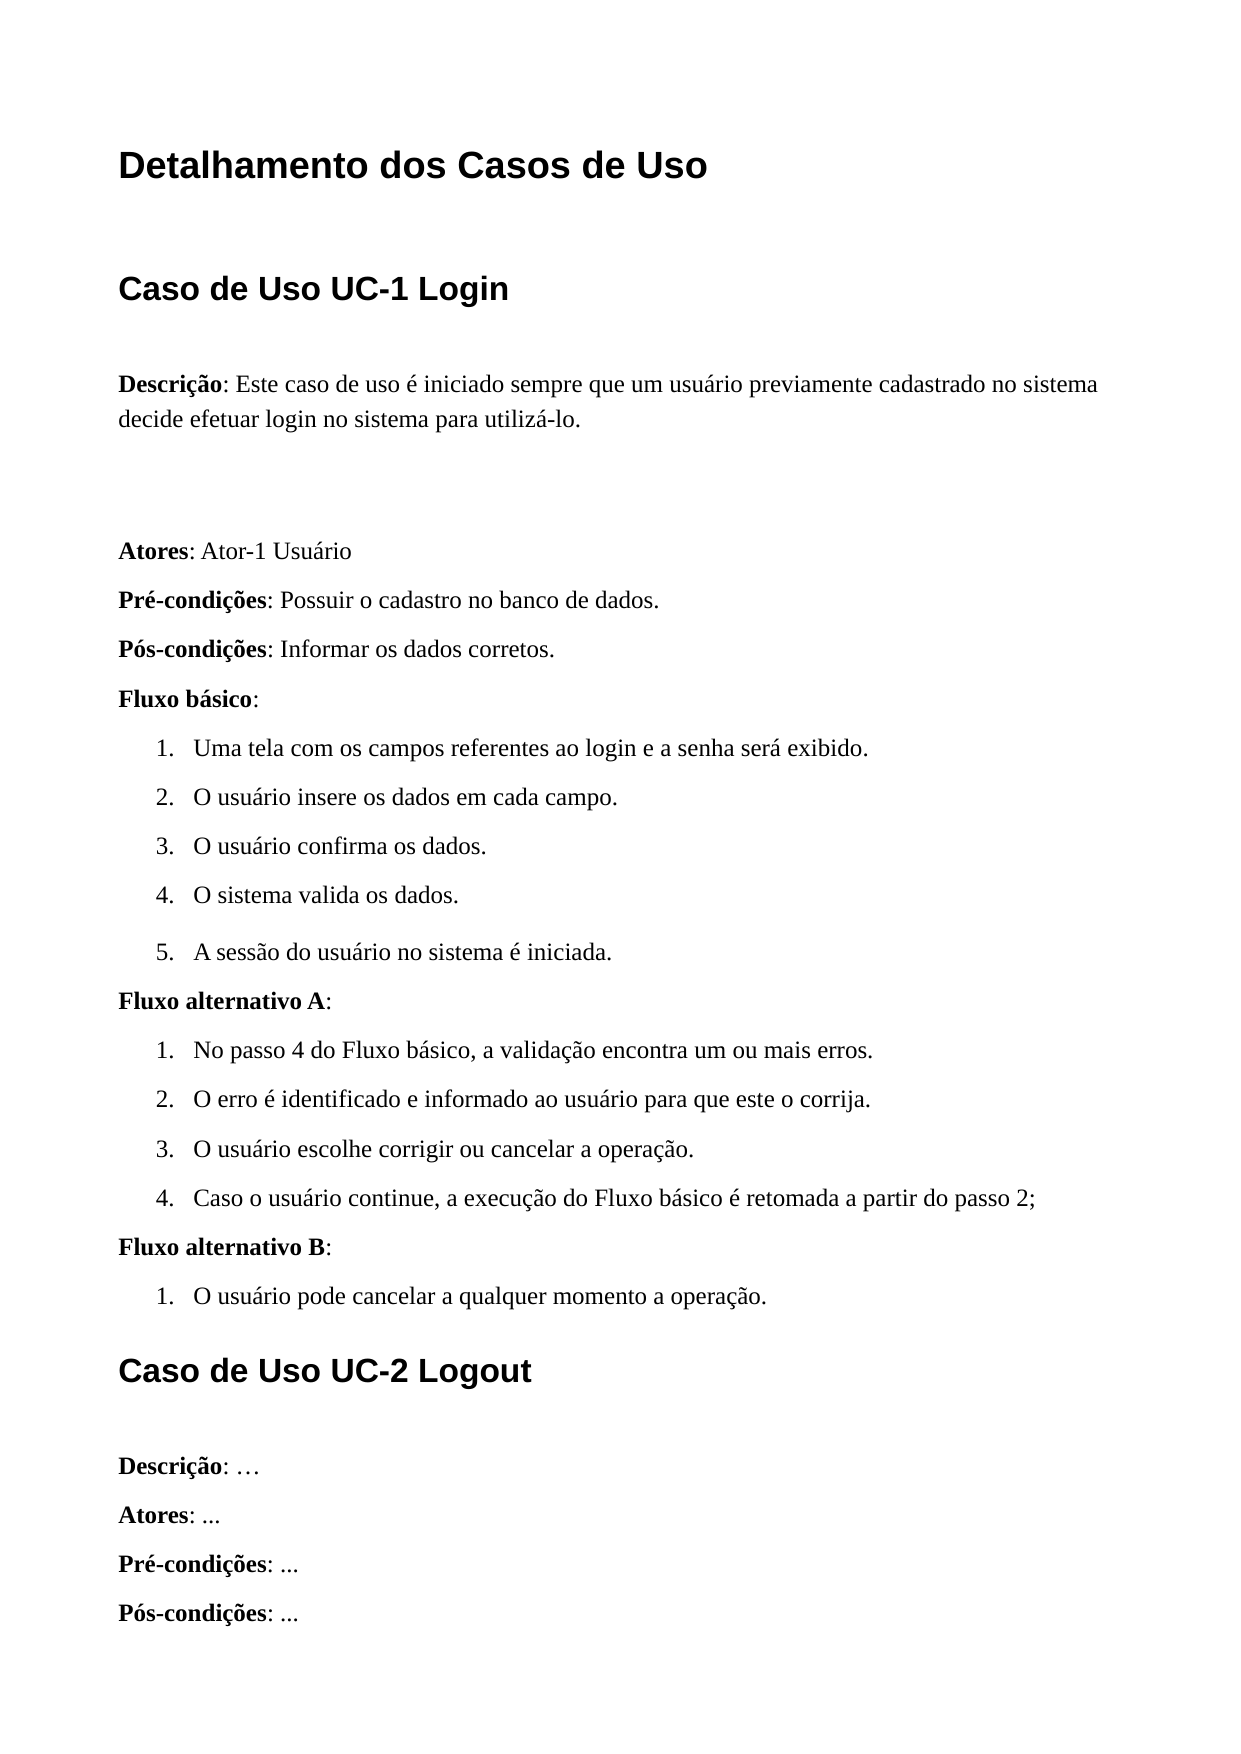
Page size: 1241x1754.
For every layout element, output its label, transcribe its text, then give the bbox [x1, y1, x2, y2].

text Descrição: … [118, 1451, 1122, 1480]
text Atores: Ator-1 Usuário [118, 536, 1122, 565]
list No passo 4 do Fluxo básico, a validação encontra um ou mais erros. [156, 1036, 1122, 1064]
text Atores: ... [118, 1500, 1122, 1529]
text Pré-condições: Possuir o cadastro no banco de dados. [118, 586, 1122, 614]
subtitle Caso de Uso UC-1 Login [118, 269, 1122, 308]
text Pré-condições: ... [118, 1549, 1122, 1578]
list O sistema valida os dados. [156, 880, 1122, 909]
text Pós-condições: Informar os dados corretos. [118, 634, 1122, 663]
list O usuário escolhe corrigir ou cancelar a operação. [156, 1134, 1122, 1162]
text Fluxo alternativo A: [118, 986, 1122, 1015]
text Fluxo básico: [118, 684, 1122, 712]
list O usuário confirma os dados. [156, 831, 1122, 859]
list Caso o usuário continue, a execução do Fluxo básico é retomada a partir do passo 2; [156, 1183, 1122, 1211]
list Uma tela com os campos referentes ao login e a senha será exibido. [156, 733, 1122, 761]
text Fluxo alternativo B: [118, 1232, 1122, 1261]
subtitle Caso de Uso UC-2 Logout [118, 1351, 1122, 1389]
list O usuário pode cancelar a qualquer momento a operação. [156, 1281, 1122, 1309]
text Pós-condições: ... [118, 1598, 1122, 1627]
subtitle Detalhamento dos Casos de Uso [118, 143, 1122, 187]
list A sessão do usuário no sistema é iniciada. [156, 937, 1122, 966]
text Descrição: Este caso de uso é iniciado sempre que um usuário previamente cadastrado no sistema decide efetuar login no sistema para utilizá-lo. [118, 369, 1122, 433]
list O usuário insere os dados em cada campo. [156, 782, 1122, 811]
list O erro é identificado e informado ao usuário para que este o corrija. [156, 1084, 1122, 1113]
